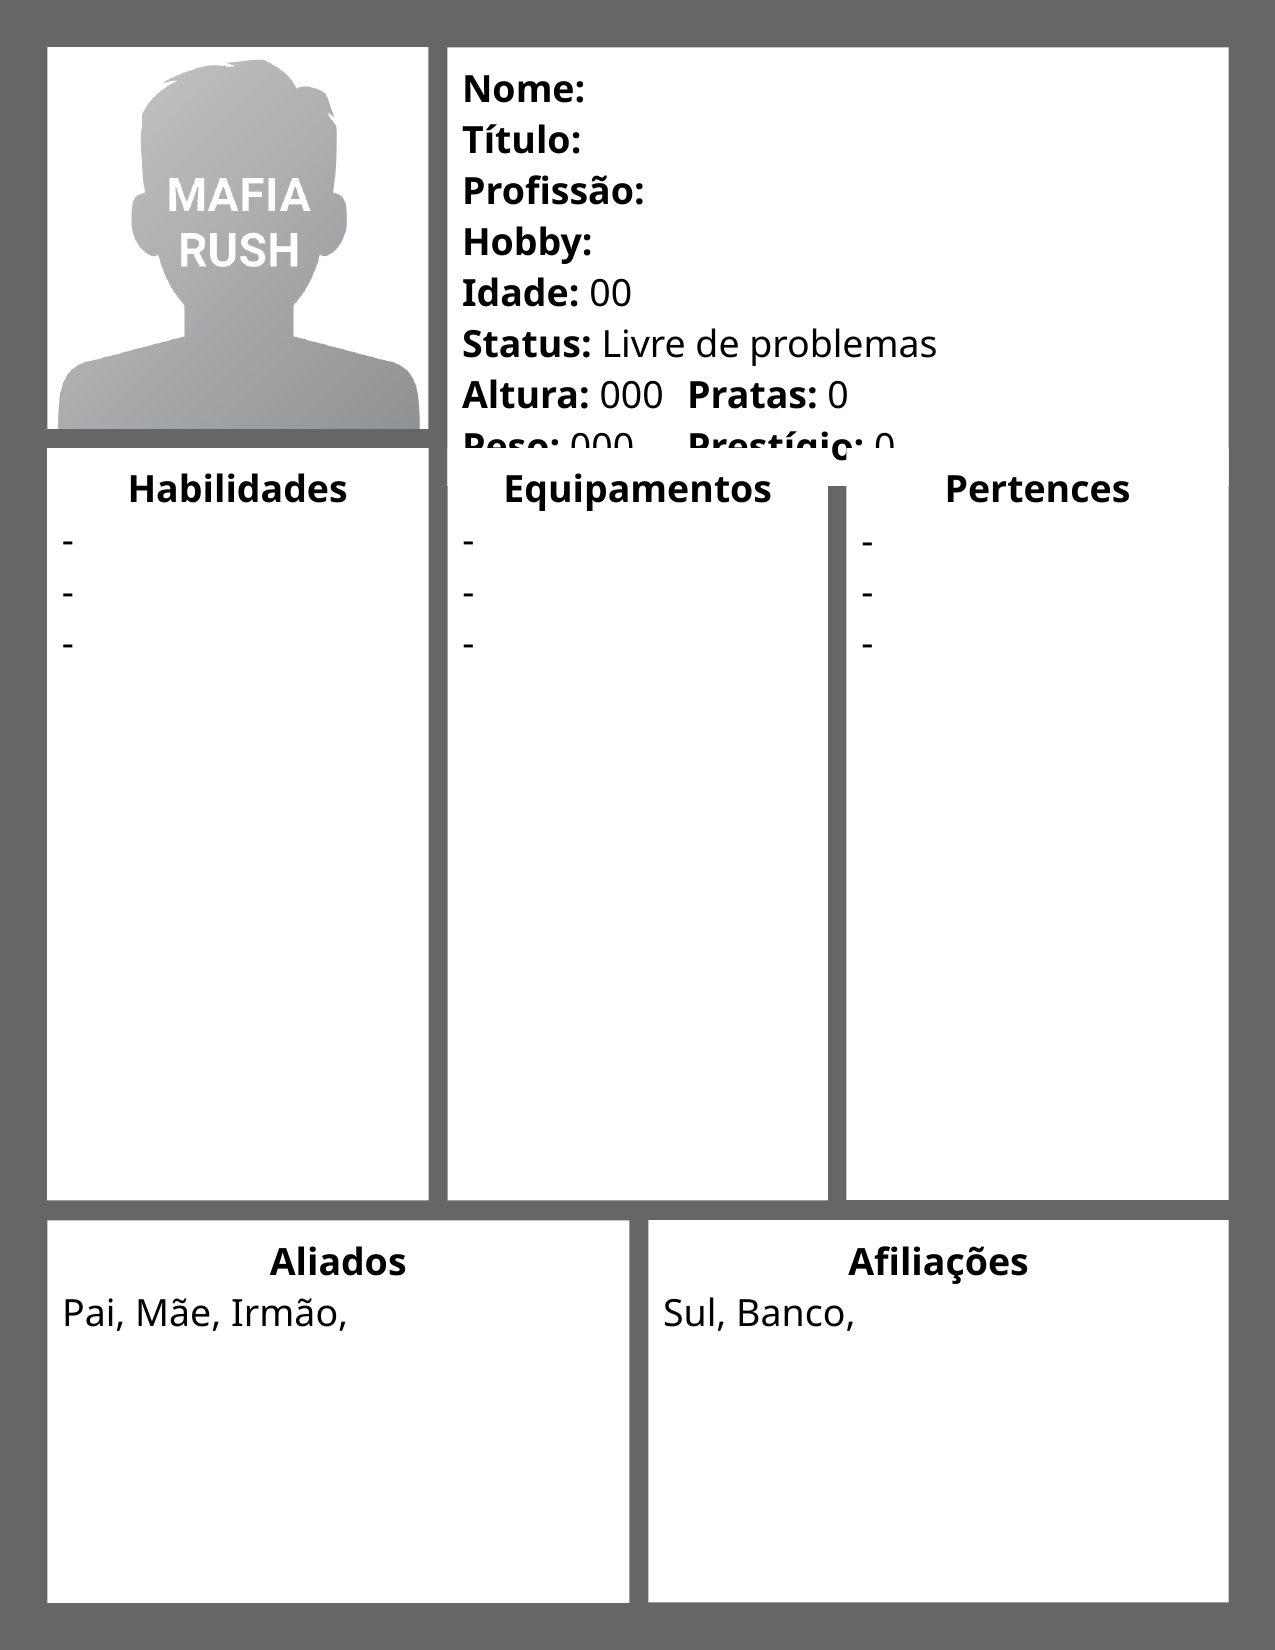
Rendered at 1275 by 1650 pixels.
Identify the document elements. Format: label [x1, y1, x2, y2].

picture [47, 47, 429, 429]
